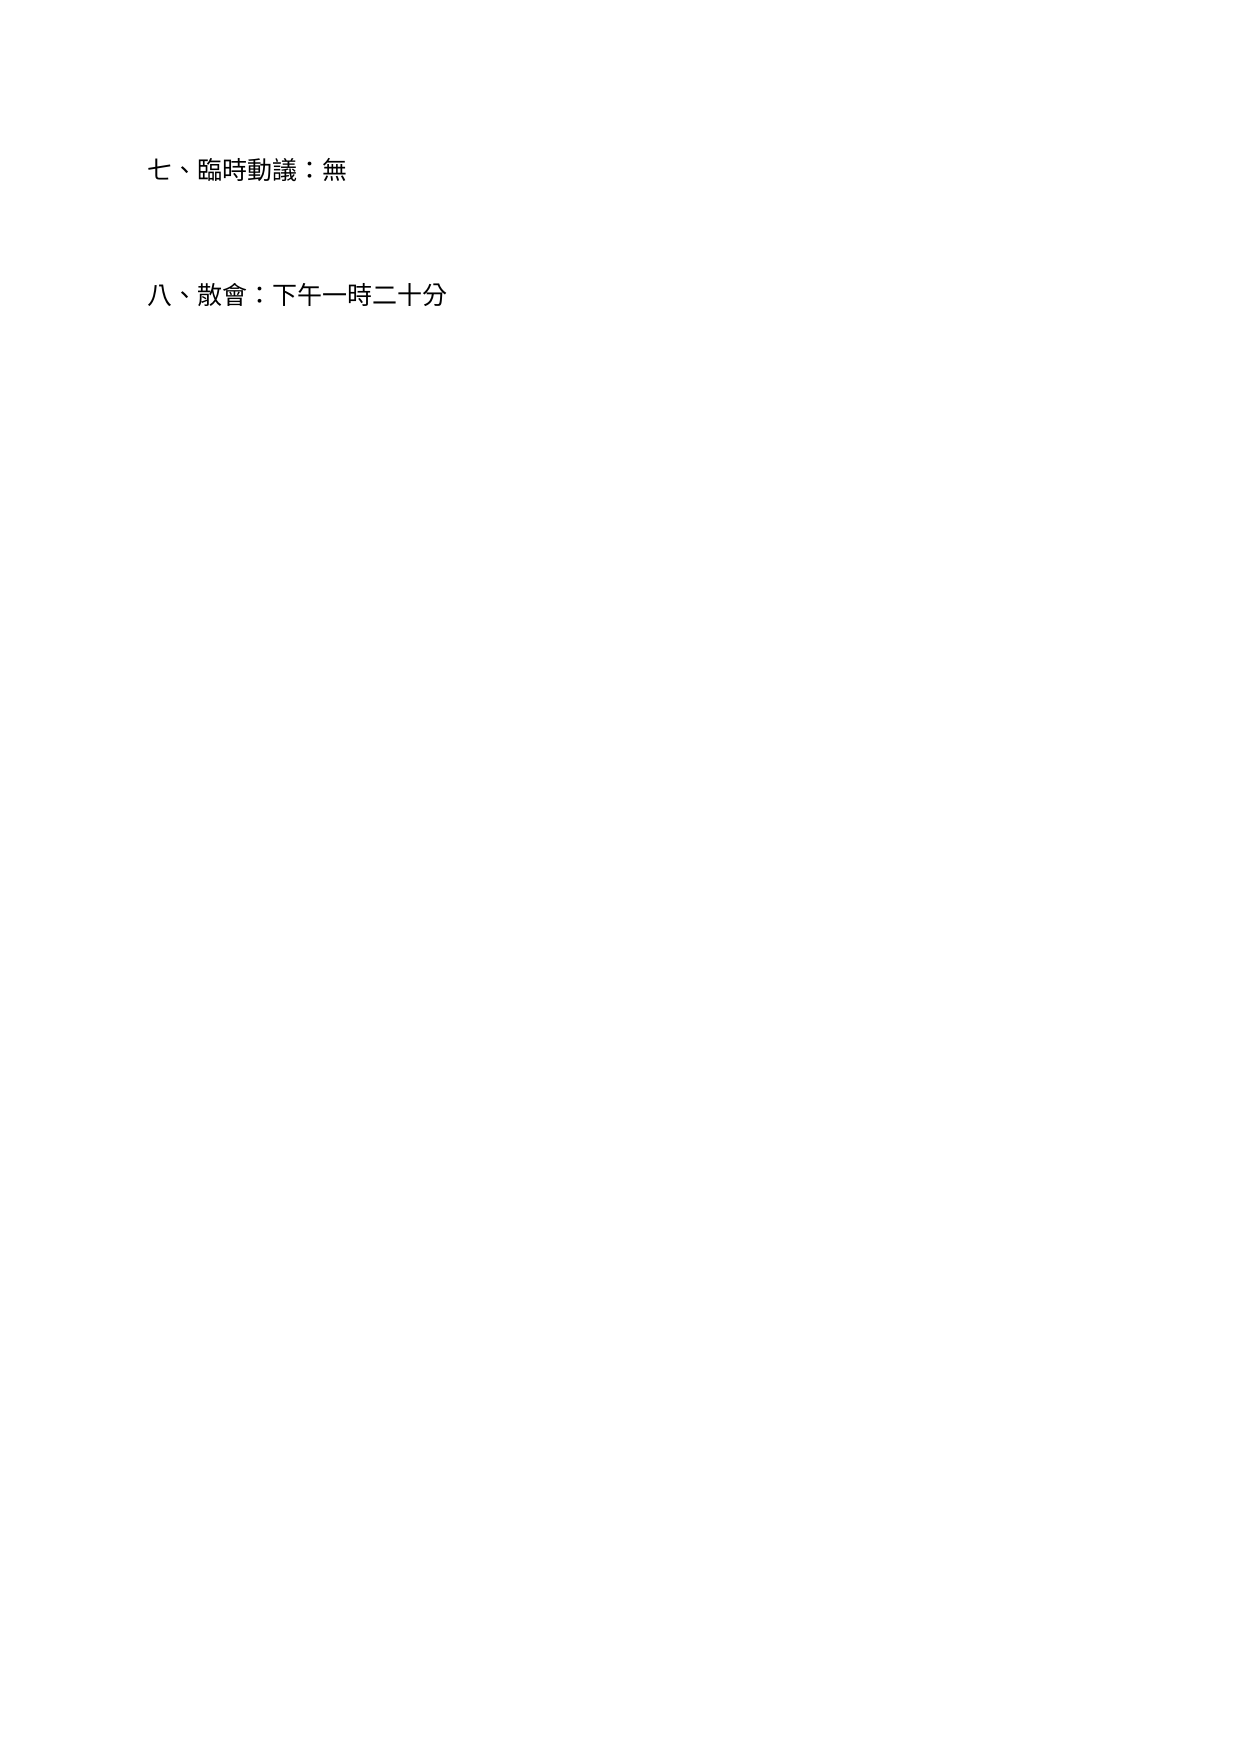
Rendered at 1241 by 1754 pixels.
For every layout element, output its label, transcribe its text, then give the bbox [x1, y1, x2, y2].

text 七、臨時動議：無 [148, 127, 1092, 189]
text 八、散會：下午一時二十分 [148, 252, 1092, 314]
